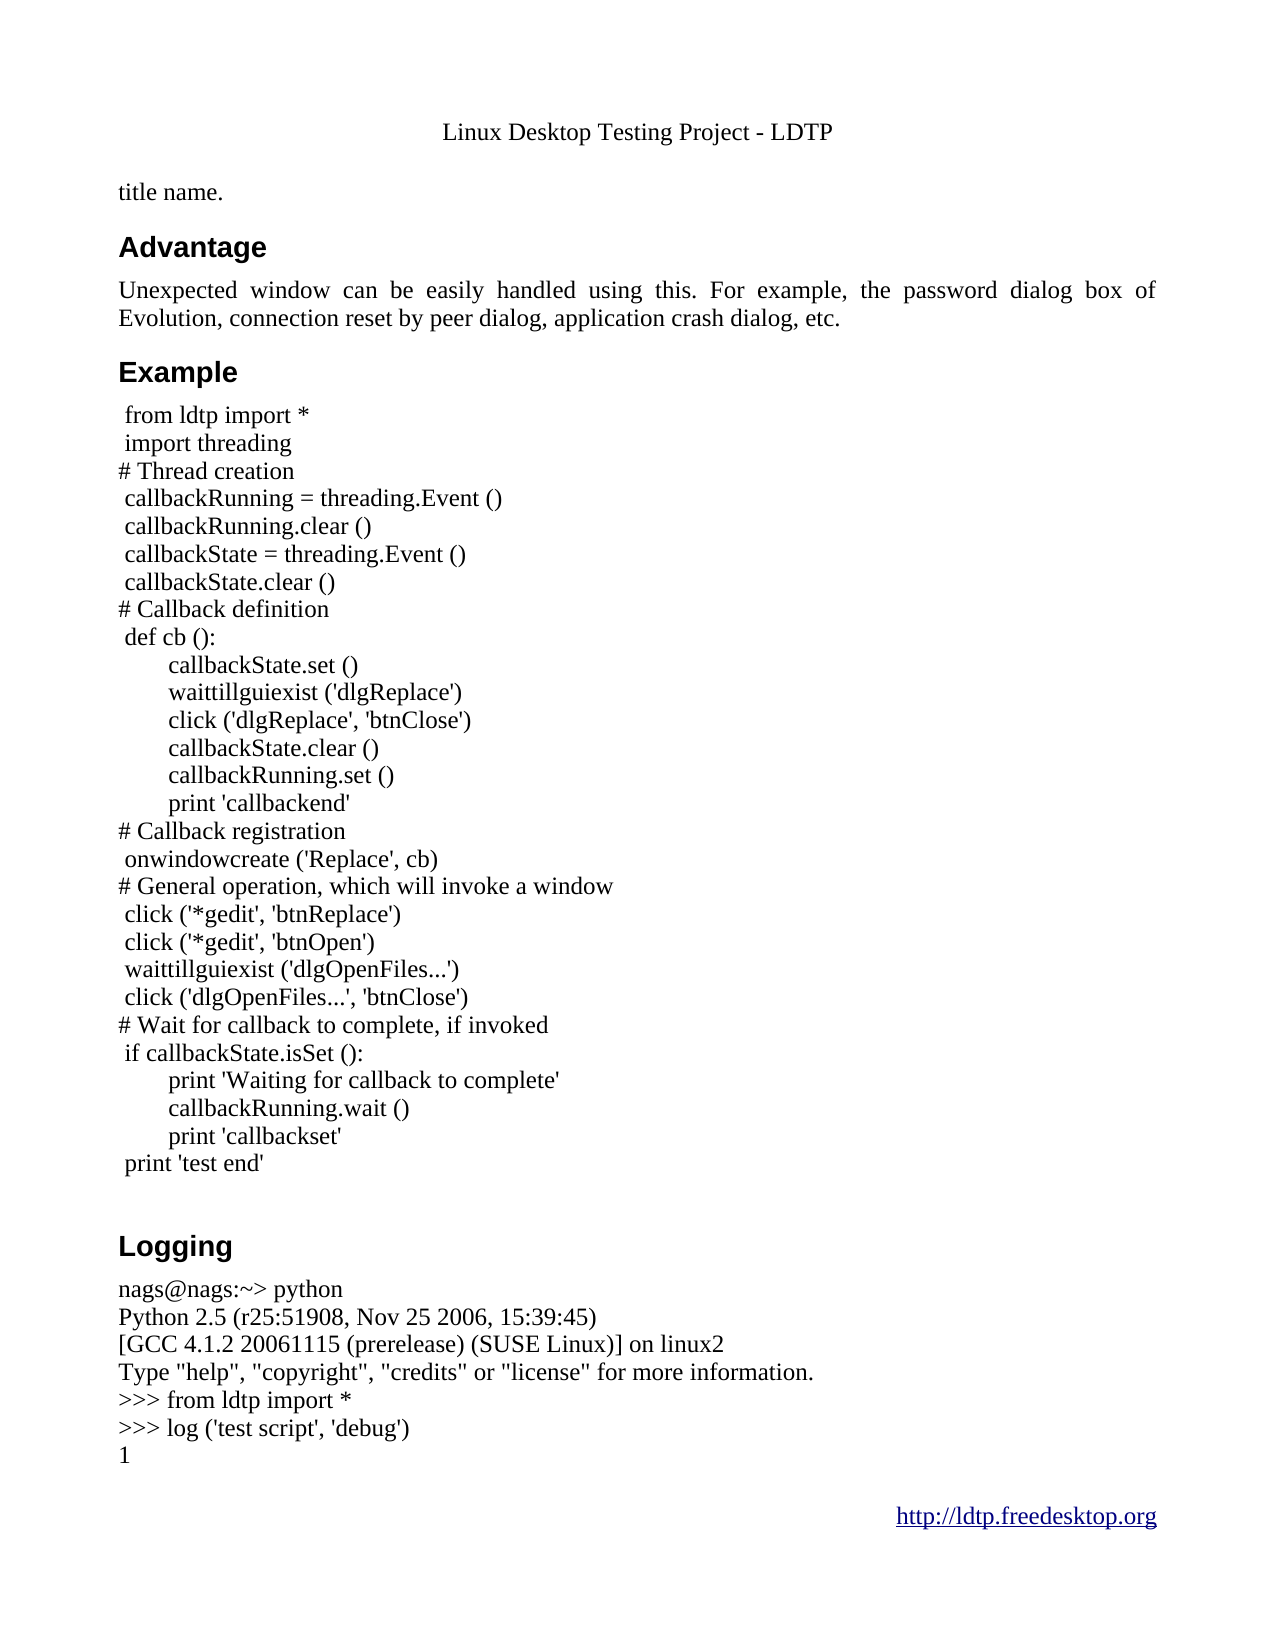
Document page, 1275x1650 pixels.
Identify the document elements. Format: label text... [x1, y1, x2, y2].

text def cb (): [118, 623, 1157, 651]
text # Callback registration [118, 817, 1157, 845]
text print 'Waiting for callback to complete' [118, 1066, 1157, 1094]
text >>> log ('test script', 'debug') [118, 1414, 1157, 1441]
text callbackRunning.wait () [118, 1094, 1157, 1122]
text callbackRunning.clear () [118, 512, 1157, 540]
text callbackState = threading.Event () [118, 540, 1157, 568]
text >>> from ldtp import * [118, 1386, 1157, 1414]
text print 'callbackend' [118, 789, 1157, 817]
subtitle Advantage [118, 231, 1157, 263]
text print 'test end' [118, 1149, 1157, 1177]
text Unexpected window can be easily handled using this. For example, the password dialog box of Evolution, connection reset by peer dialog, application crash dialog, etc. [118, 276, 1157, 331]
text import threading [118, 429, 1157, 457]
text waittillguiexist ('dlgReplace') [118, 678, 1157, 706]
text 1 [118, 1441, 1157, 1469]
subtitle Logging [118, 1230, 1157, 1263]
text title name. [118, 178, 1157, 206]
text Python 2.5 (r25:51908, Nov 25 2006, 15:39:45) [118, 1303, 1157, 1331]
text click ('dlgOpenFiles...', 'btnClose') [118, 983, 1157, 1011]
text callbackState.clear () [118, 734, 1157, 762]
text # Thread creation [118, 457, 1157, 484]
text if callbackState.isSet (): [118, 1039, 1157, 1066]
text callbackRunning.set () [118, 762, 1157, 789]
text from ldtp import * [118, 401, 1157, 429]
text callbackState.clear () [118, 568, 1157, 595]
text callbackState.set () [118, 651, 1157, 678]
subtitle Example [118, 356, 1157, 389]
text click ('*gedit', 'btnReplace') [118, 900, 1157, 928]
text waittillguiexist ('dlgOpenFiles...') [118, 956, 1157, 983]
text callbackRunning = threading.Event () [118, 484, 1157, 512]
text [GCC 4.1.2 20061115 (prerelease) (SUSE Linux)] on linux2 [118, 1331, 1157, 1358]
text onwindowcreate ('Replace', cb) [118, 845, 1157, 872]
text print 'callbackset' [118, 1122, 1157, 1149]
text # General operation, which will invoke a window [118, 872, 1157, 900]
text # Wait for callback to complete, if invoked [118, 1011, 1157, 1039]
text # Callback definition [118, 595, 1157, 623]
text nags@nags:~> python [118, 1275, 1157, 1303]
text click ('dlgReplace', 'btnClose') [118, 706, 1157, 734]
text click ('*gedit', 'btnOpen') [118, 928, 1157, 956]
text Type "help", "copyright", "credits" or "license" for more information. [118, 1358, 1157, 1386]
